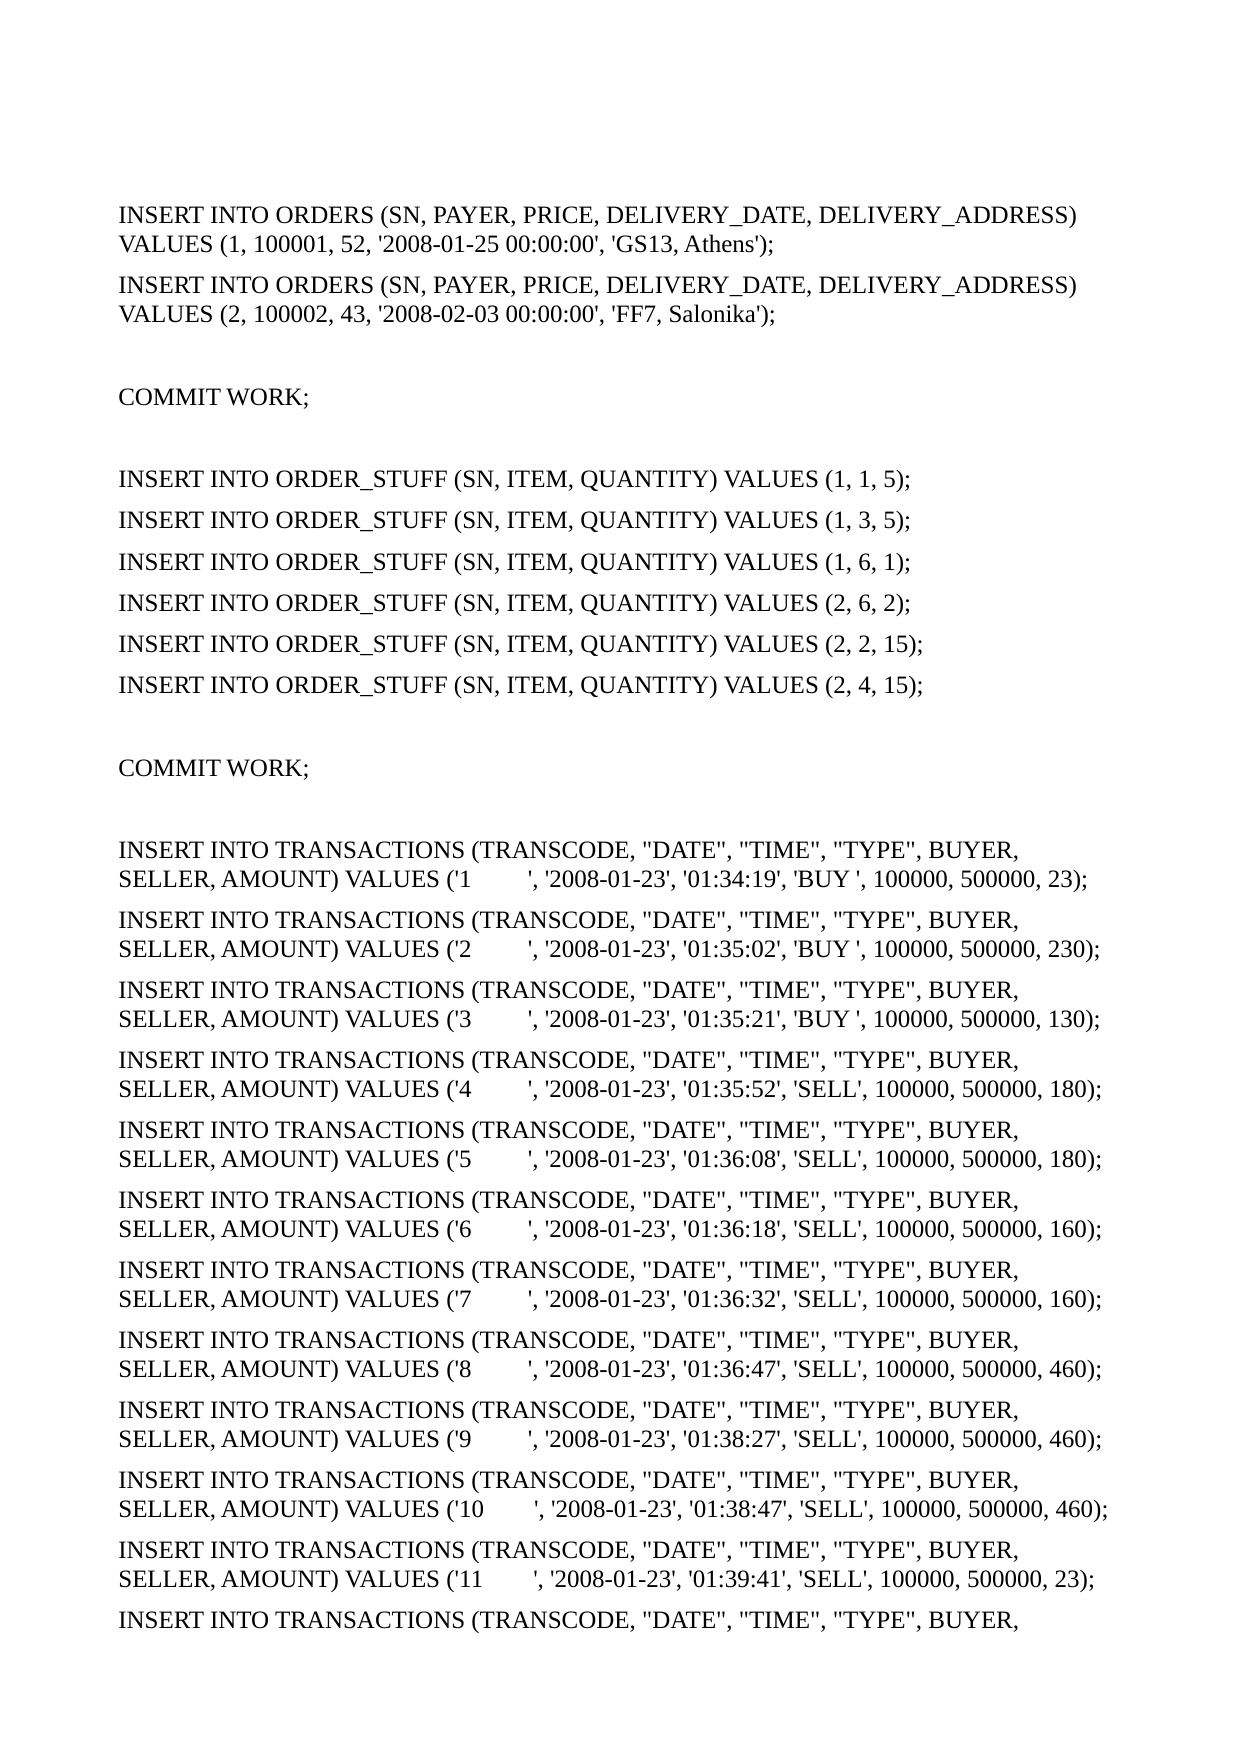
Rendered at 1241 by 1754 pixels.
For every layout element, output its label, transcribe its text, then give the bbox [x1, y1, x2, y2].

text INSERT INTO TRANSACTIONS (TRANSCODE, "DATE", "TIME", "TYPE", BUYER, SELLER, AMOUNT) VALUES ('9 ', '2008-01-23', '01:38:27', 'SELL', 100000, 500000, 460); [118, 1396, 1122, 1453]
text INSERT INTO ORDERS (SN, PAYER, PRICE, DELIVERY_DATE, DELIVERY_ADDRESS) VALUES (2, 100002, 43, '2008-02-03 00:00:00', 'FF7, Salonika'); [118, 271, 1122, 328]
text INSERT INTO TRANSACTIONS (TRANSCODE, "DATE", "TIME", "TYPE", BUYER, SELLER, AMOUNT) VALUES ('11 ', '2008-01-23', '01:39:41', 'SELL', 100000, 500000, 23); [118, 1536, 1122, 1593]
text INSERT INTO TRANSACTIONS (TRANSCODE, "DATE", "TIME", "TYPE", BUYER, SELLER, AMOUNT) VALUES ('2 ', '2008-01-23', '01:35:02', 'BUY ', 100000, 500000, 230); [118, 906, 1122, 963]
text INSERT INTO TRANSACTIONS (TRANSCODE, "DATE", "TIME", "TYPE", BUYER, SELLER, AMOUNT) VALUES ('1 ', '2008-01-23', '01:34:19', 'BUY ', 100000, 500000, 23); [118, 836, 1122, 893]
text INSERT INTO TRANSACTIONS (TRANSCODE, "DATE", "TIME", "TYPE", BUYER, SELLER, AMOUNT) VALUES ('8 ', '2008-01-23', '01:36:47', 'SELL', 100000, 500000, 460); [118, 1326, 1122, 1383]
text INSERT INTO TRANSACTIONS (TRANSCODE, "DATE", "TIME", "TYPE", BUYER, SELLER, AMOUNT) VALUES ('4 ', '2008-01-23', '01:35:52', 'SELL', 100000, 500000, 180); [118, 1046, 1122, 1103]
text INSERT INTO TRANSACTIONS (TRANSCODE, "DATE", "TIME", "TYPE", BUYER, SELLER, AMOUNT) VALUES ('3 ', '2008-01-23', '01:35:21', 'BUY ', 100000, 500000, 130); [118, 976, 1122, 1033]
text INSERT INTO ORDER_STUFF (SN, ITEM, QUANTITY) VALUES (2, 2, 15); [118, 629, 1122, 658]
text INSERT INTO TRANSACTIONS (TRANSCODE, "DATE", "TIME", "TYPE", BUYER, SELLER, AMOUNT) VALUES ('10 ', '2008-01-23', '01:38:47', 'SELL', 100000, 500000, 460); [118, 1466, 1122, 1523]
text COMMIT WORK; [118, 382, 1122, 411]
text INSERT INTO ORDER_STUFF (SN, ITEM, QUANTITY) VALUES (1, 3, 5); [118, 506, 1122, 534]
text INSERT INTO ORDER_STUFF (SN, ITEM, QUANTITY) VALUES (1, 1, 5); [118, 464, 1122, 493]
text INSERT INTO TRANSACTIONS (TRANSCODE, "DATE", "TIME", "TYPE", BUYER, SELLER, AMOUNT) VALUES ('5 ', '2008-01-23', '01:36:08', 'SELL', 100000, 500000, 180); [118, 1116, 1122, 1173]
text INSERT INTO ORDER_STUFF (SN, ITEM, QUANTITY) VALUES (2, 4, 15); [118, 671, 1122, 699]
text COMMIT WORK; [118, 753, 1122, 782]
text INSERT INTO TRANSACTIONS (TRANSCODE, "DATE", "TIME", "TYPE", BUYER, [118, 1606, 1122, 1634]
text INSERT INTO ORDER_STUFF (SN, ITEM, QUANTITY) VALUES (2, 6, 2); [118, 588, 1122, 617]
text INSERT INTO TRANSACTIONS (TRANSCODE, "DATE", "TIME", "TYPE", BUYER, SELLER, AMOUNT) VALUES ('7 ', '2008-01-23', '01:36:32', 'SELL', 100000, 500000, 160); [118, 1256, 1122, 1313]
text INSERT INTO ORDERS (SN, PAYER, PRICE, DELIVERY_DATE, DELIVERY_ADDRESS) VALUES (1, 100001, 52, '2008-01-25 00:00:00', 'GS13, Athens'); [118, 201, 1122, 258]
text INSERT INTO ORDER_STUFF (SN, ITEM, QUANTITY) VALUES (1, 6, 1); [118, 547, 1122, 576]
text INSERT INTO TRANSACTIONS (TRANSCODE, "DATE", "TIME", "TYPE", BUYER, SELLER, AMOUNT) VALUES ('6 ', '2008-01-23', '01:36:18', 'SELL', 100000, 500000, 160); [118, 1186, 1122, 1243]
